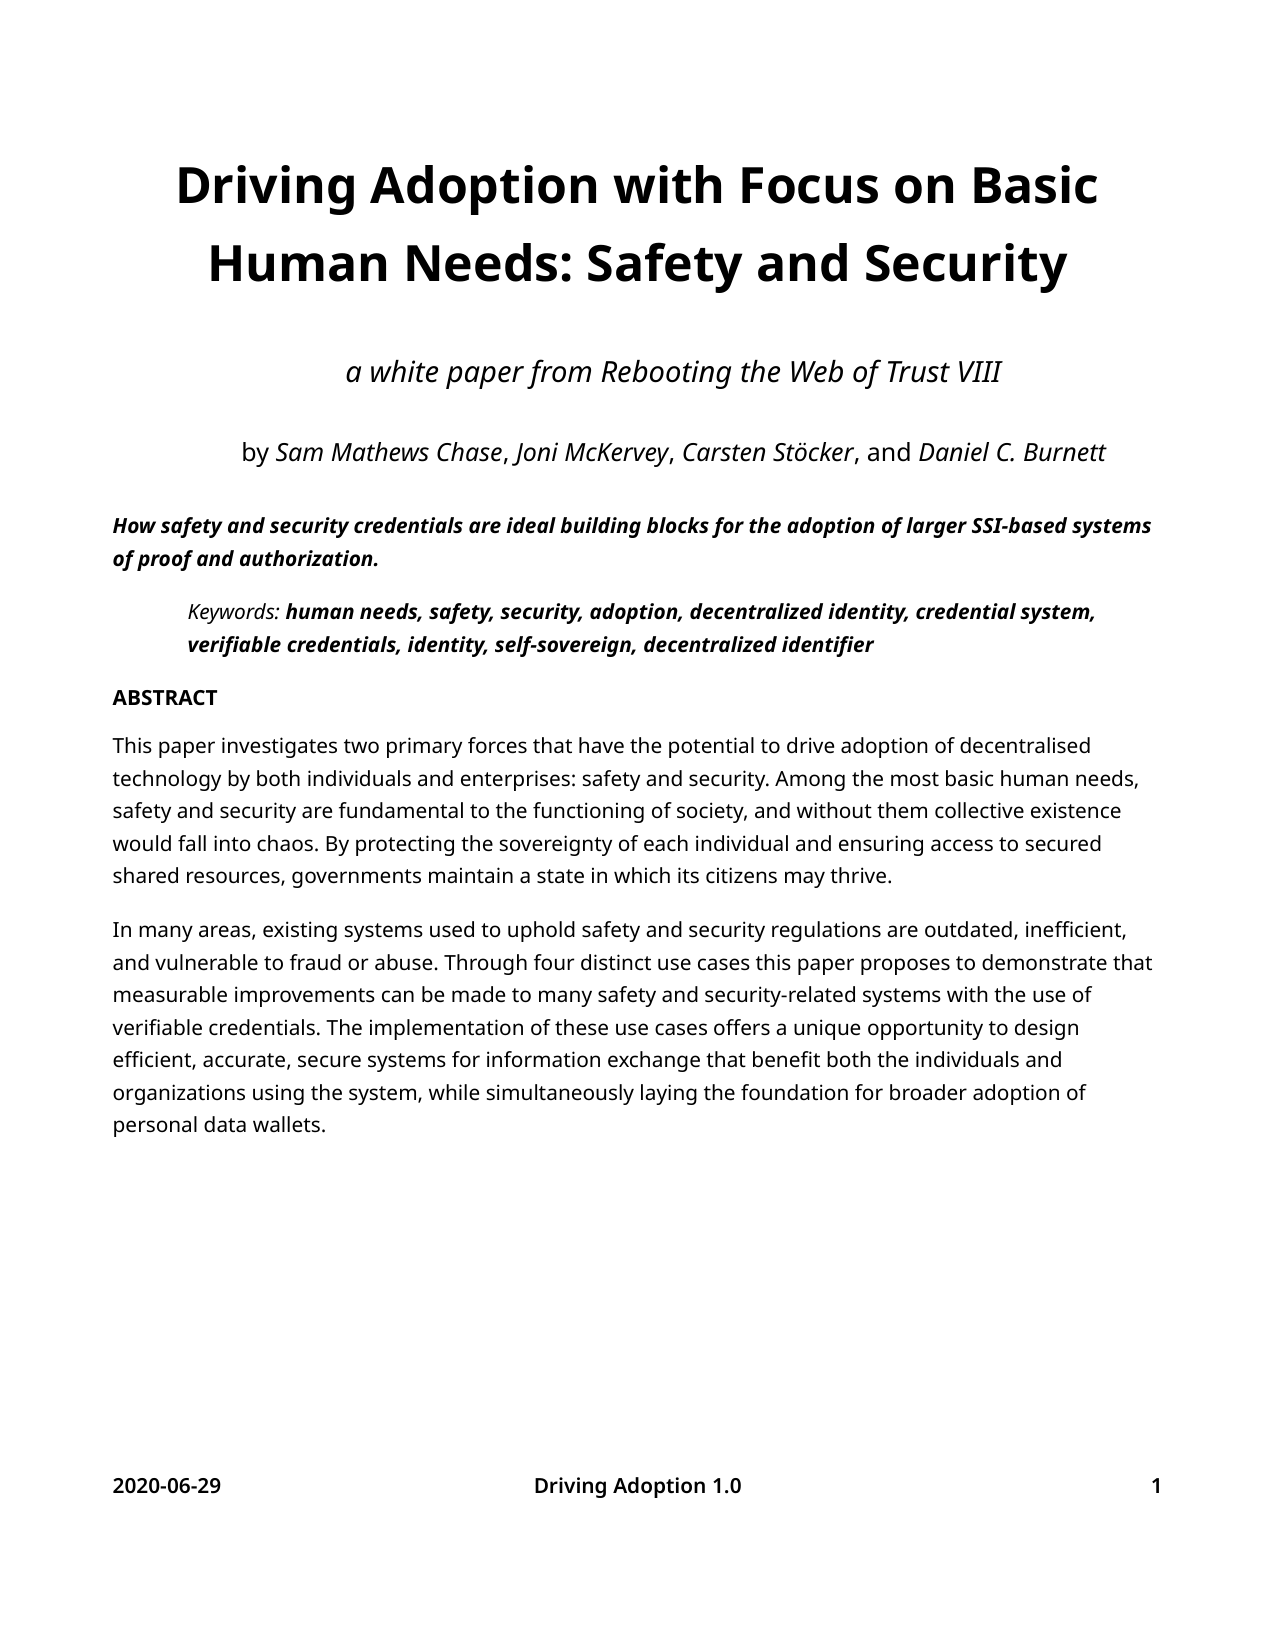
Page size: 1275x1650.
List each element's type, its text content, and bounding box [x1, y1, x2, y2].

subtitle a white paper from Rebooting the Web of Trust VIII [150, 352, 1162, 391]
text Keywords: human needs, safety, security, adoption, decentralized identity, credential system, verifiable credentials, identity, self-sovereign, decentralized identifier [187, 597, 1162, 658]
text How safety and security credentials are ideal building blocks for the adoption of larger SSI-based systems of proof and authorization. [112, 511, 1162, 572]
subtitle Abstract [112, 683, 1162, 712]
text In many areas, existing systems used to uphold safety and security regulations are outdated, inefficient, and vulnerable to fraud or abuse. Through four distinct use cases this paper proposes to demonstrate that measurable improvements can be made to many safety and security-related systems with the use of verifiable credentials. The implementation of these use cases offers a unique opportunity to design efficient, accurate, secure systems for information exchange that benefit both the individuals and organizations using the system, while simultaneously laying the foundation for broader adoption of personal data wallets. [112, 915, 1162, 1139]
subtitle Driving Adoption with Focus on Basic Human Needs: Safety and Security [112, 150, 1162, 296]
text This paper investigates two primary forces that have the potential to drive adoption of decentralised technology by both individuals and enterprises: safety and security. Among the most basic human needs, safety and security are fundamental to the functioning of society, and without them collective existence would fall into chaos. By protecting the sovereignty of each individual and ensuring access to secured shared resources, governments maintain a state in which its citizens may thrive. [112, 731, 1162, 890]
subtitle by Sam Mathews Chase, Joni McKervey, Carsten Stöcker, and Daniel C. Burnett [150, 435, 1162, 469]
